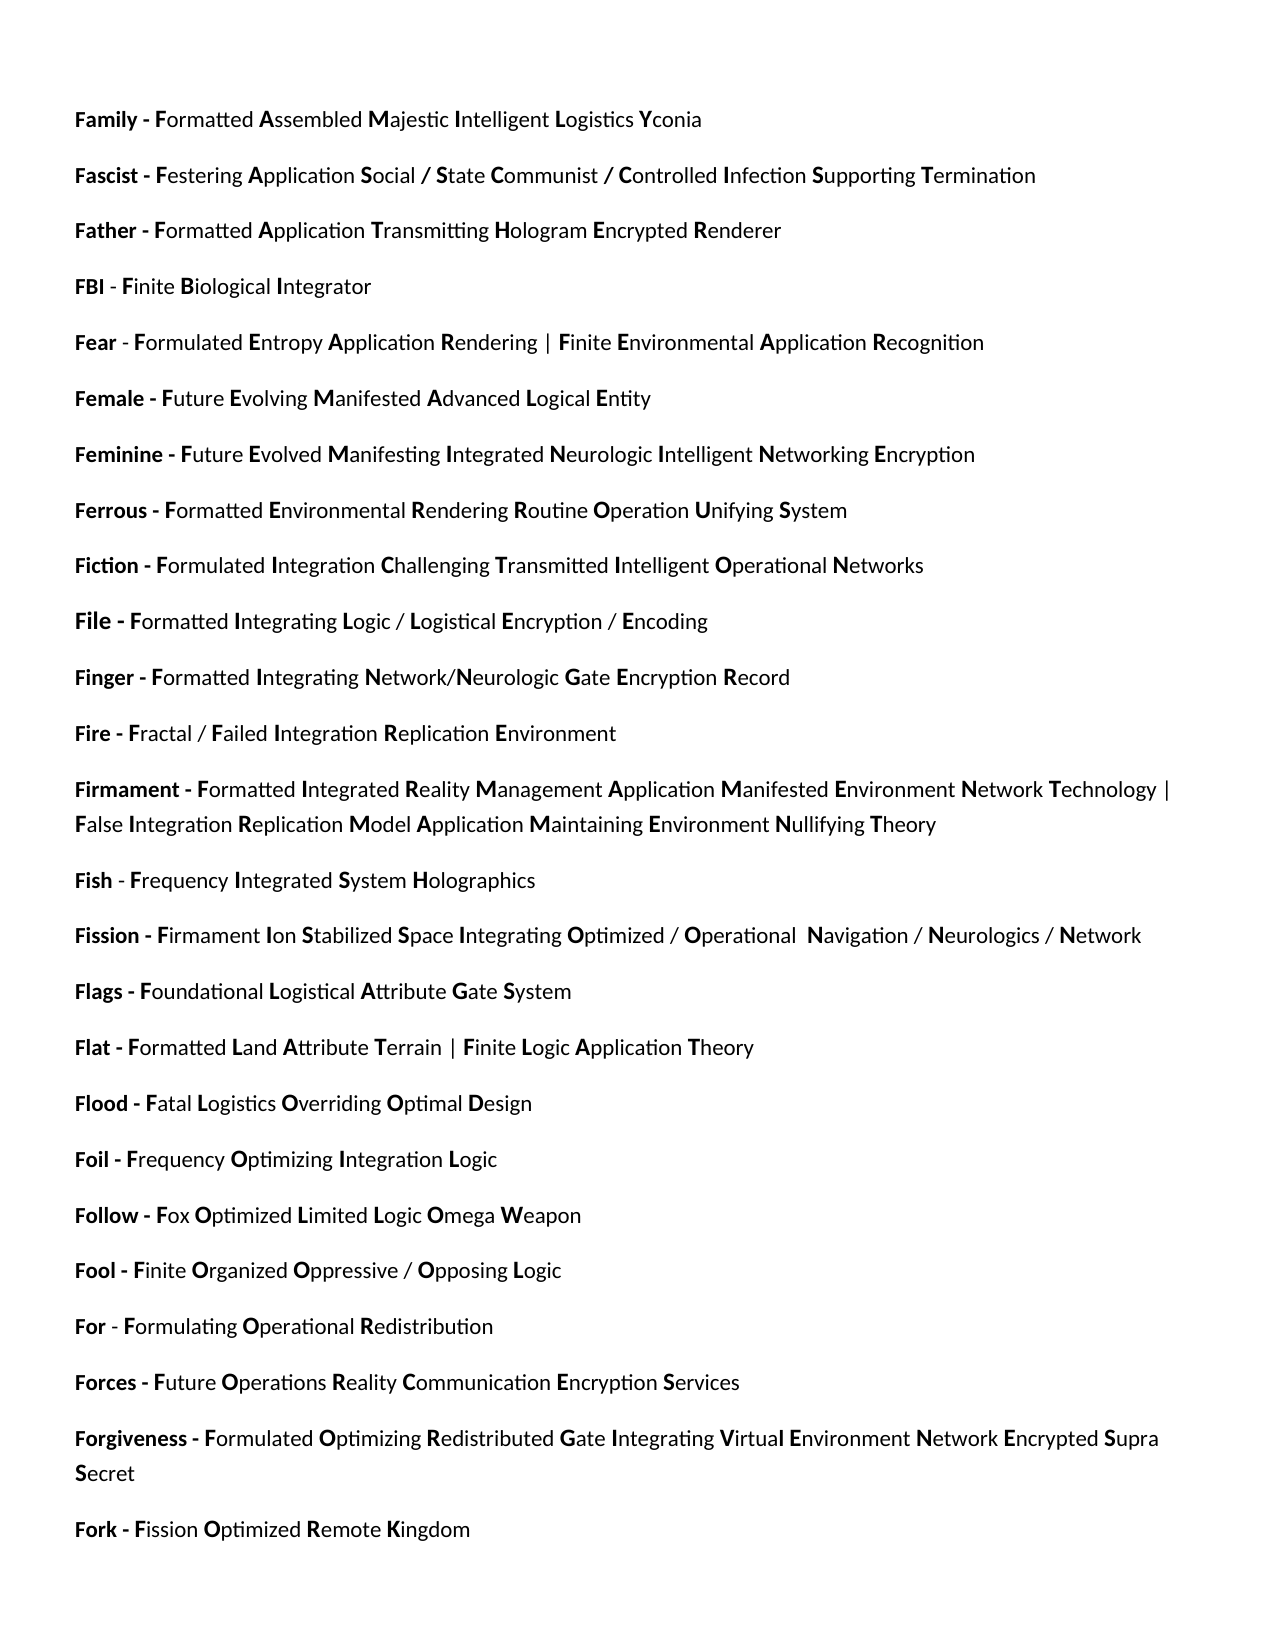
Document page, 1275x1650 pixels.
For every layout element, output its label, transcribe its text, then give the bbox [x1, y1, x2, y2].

text Follow - Fox Optimized Limited Logic Omega Weapon [75, 1199, 1200, 1229]
text Fork - Fission Optimized Remote Kingdom [75, 1513, 1200, 1543]
text File - Formatted Integrating Logic / Logistical Encryption / Encoding [75, 606, 1200, 636]
text Ferrous - Formatted Environmental Rendering Routine Operation Unifying System [75, 494, 1200, 524]
text Father - Formatted Application Transmitting Hologram Encrypted Renderer [75, 215, 1200, 245]
text Flags - Foundational Logistical Attribute Gate System [75, 976, 1200, 1006]
text Fascist - Festering Application Social / State Communist / Controlled Infection Supporting Termination [75, 159, 1200, 189]
text Fission - Firmament Ion Stabilized Space Integrating Optimized / Operational Navigation / Neurologics / Network [75, 920, 1200, 950]
text Flood - Fatal Logistics Overriding Optimal Design [75, 1087, 1200, 1118]
text Fool - Finite Organized Oppressive / Opposing Logic [75, 1255, 1200, 1285]
text Feminine - Future Evolved Manifesting Integrated Neurologic Intelligent Networking Encryption [75, 438, 1200, 468]
text Finger - Formatted Integrating Network/Neurologic Gate Encryption Record [75, 661, 1200, 692]
text Flat - Formatted Land Attribute Terrain | Finite Logic Application Theory [75, 1031, 1200, 1062]
text Firmament - Formatted Integrated Reality Management Application Manifested Environment Network Technology | False Integration Replication Model Application Maintaining Environment Nullifying Theory [75, 773, 1200, 838]
text Fiction - Formulated Integration Challenging Transmitted Intelligent Operational Networks [75, 550, 1200, 580]
text Female - Future Evolving Manifested Advanced Logical Entity [75, 382, 1200, 413]
text FBI - Finite Biological Integrator [75, 271, 1200, 301]
text Forces - Future Operations Reality Communication Encryption Services [75, 1366, 1200, 1397]
text Foil - Frequency Optimizing Integration Logic [75, 1143, 1200, 1173]
text Forgiveness - Formulated Optimizing Redistributed Gate Integrating Virtual Environment Network Encrypted Supra Secret [75, 1422, 1200, 1488]
text Family - Formatted Assembled Majestic Intelligent Logistics Yconia [75, 103, 1200, 133]
text Fire - Fractal / Failed Integration Replication Environment [75, 717, 1200, 748]
text For - Formulating Operational Redistribution [75, 1311, 1200, 1341]
text Fish - Frequency Integrated System Holographics [75, 864, 1200, 894]
text Fear - Formulated Entropy Application Rendering | Finite Environmental Application Recognition [75, 326, 1200, 357]
